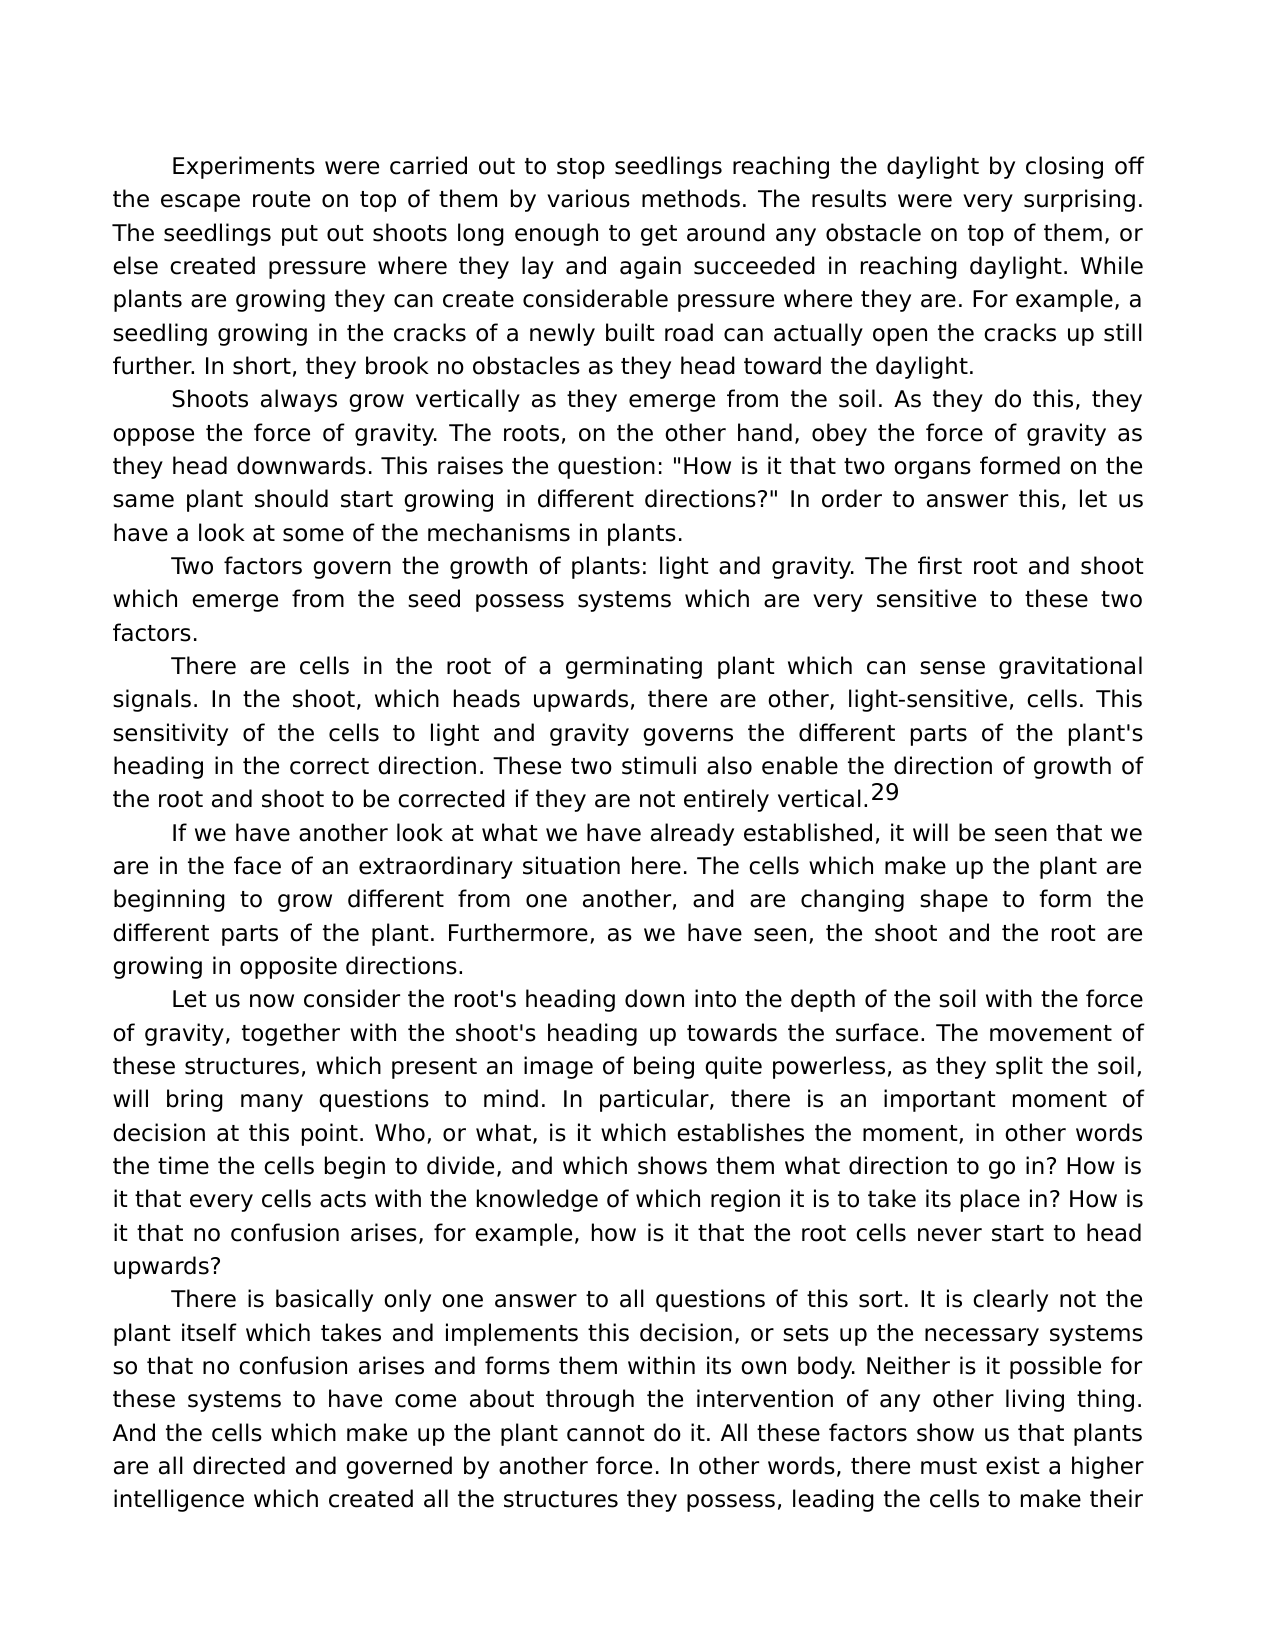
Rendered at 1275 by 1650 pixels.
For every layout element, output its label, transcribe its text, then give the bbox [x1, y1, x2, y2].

text Let us now consider the root's heading down into the depth of the soil with the force of gravity, together with the shoot's heading up towards the surface. The movement of these structures, which present an image of being quite powerless, as they split the soil, will bring many questions to mind. In particular, there is an important moment of decision at this point. Who, or what, is it which establishes the moment, in other words the time the cells begin to divide, and which shows them what direction to go in? How is it that every cells acts with the knowledge of which region it is to take its place in? How is it that no confusion arises, for example, how is it that the root cells never start to head upwards? [112, 981, 1145, 1281]
text Shoots always grow vertically as they emerge from the soil. As they do this, they oppose the force of gravity. The roots, on the other hand, obey the force of gravity as they head downwards. This raises the question: "How is it that two organs formed on the same plant should start growing in different directions?" In order to answer this, let us have a look at some of the mechanisms in plants. [112, 381, 1145, 548]
text If we have another look at what we have already established, it will be seen that we are in the face of an extraordinary situation here. The cells which make up the plant are beginning to grow different from one another, and are changing shape to form the different parts of the plant. Furthermore, as we have seen, the shoot and the root are growing in opposite directions. [112, 814, 1145, 981]
text There are cells in the root of a germinating plant which can sense gravitational signals. In the shoot, which heads upwards, there are other, light-sensitive, cells. This sensitivity of the cells to light and gravity governs the different parts of the plant's heading in the correct direction. These two stimuli also enable the direction of growth of the root and shoot to be corrected if they are not entirely vertical.29 [112, 648, 1145, 814]
text Two factors govern the growth of plants: light and gravity. The first root and shoot which emerge from the seed possess systems which are very sensitive to these two factors. [112, 548, 1145, 648]
text There is basically only one answer to all questions of this sort. It is clearly not the plant itself which takes and implements this decision, or sets up the necessary systems so that no confusion arises and forms them within its own body. Neither is it possible for these systems to have come about through the intervention of any other living thing. And the cells which make up the plant cannot do it. All these factors show us that plants are all directed and governed by another force. In other words, there must exist a higher intelligence which created all the structures they possess, leading the cells to make their [112, 1281, 1145, 1514]
text Experiments were carried out to stop seedlings reaching the daylight by closing off the escape route on top of them by various methods. The results were very surprising. The seedlings put out shoots long enough to get around any obstacle on top of them, or else created pressure where they lay and again succeeded in reaching daylight. While plants are growing they can create considerable pressure where they are. For example, a seedling growing in the cracks of a newly built road can actually open the cracks up still further. In short, they brook no obstacles as they head toward the daylight. [112, 148, 1145, 381]
